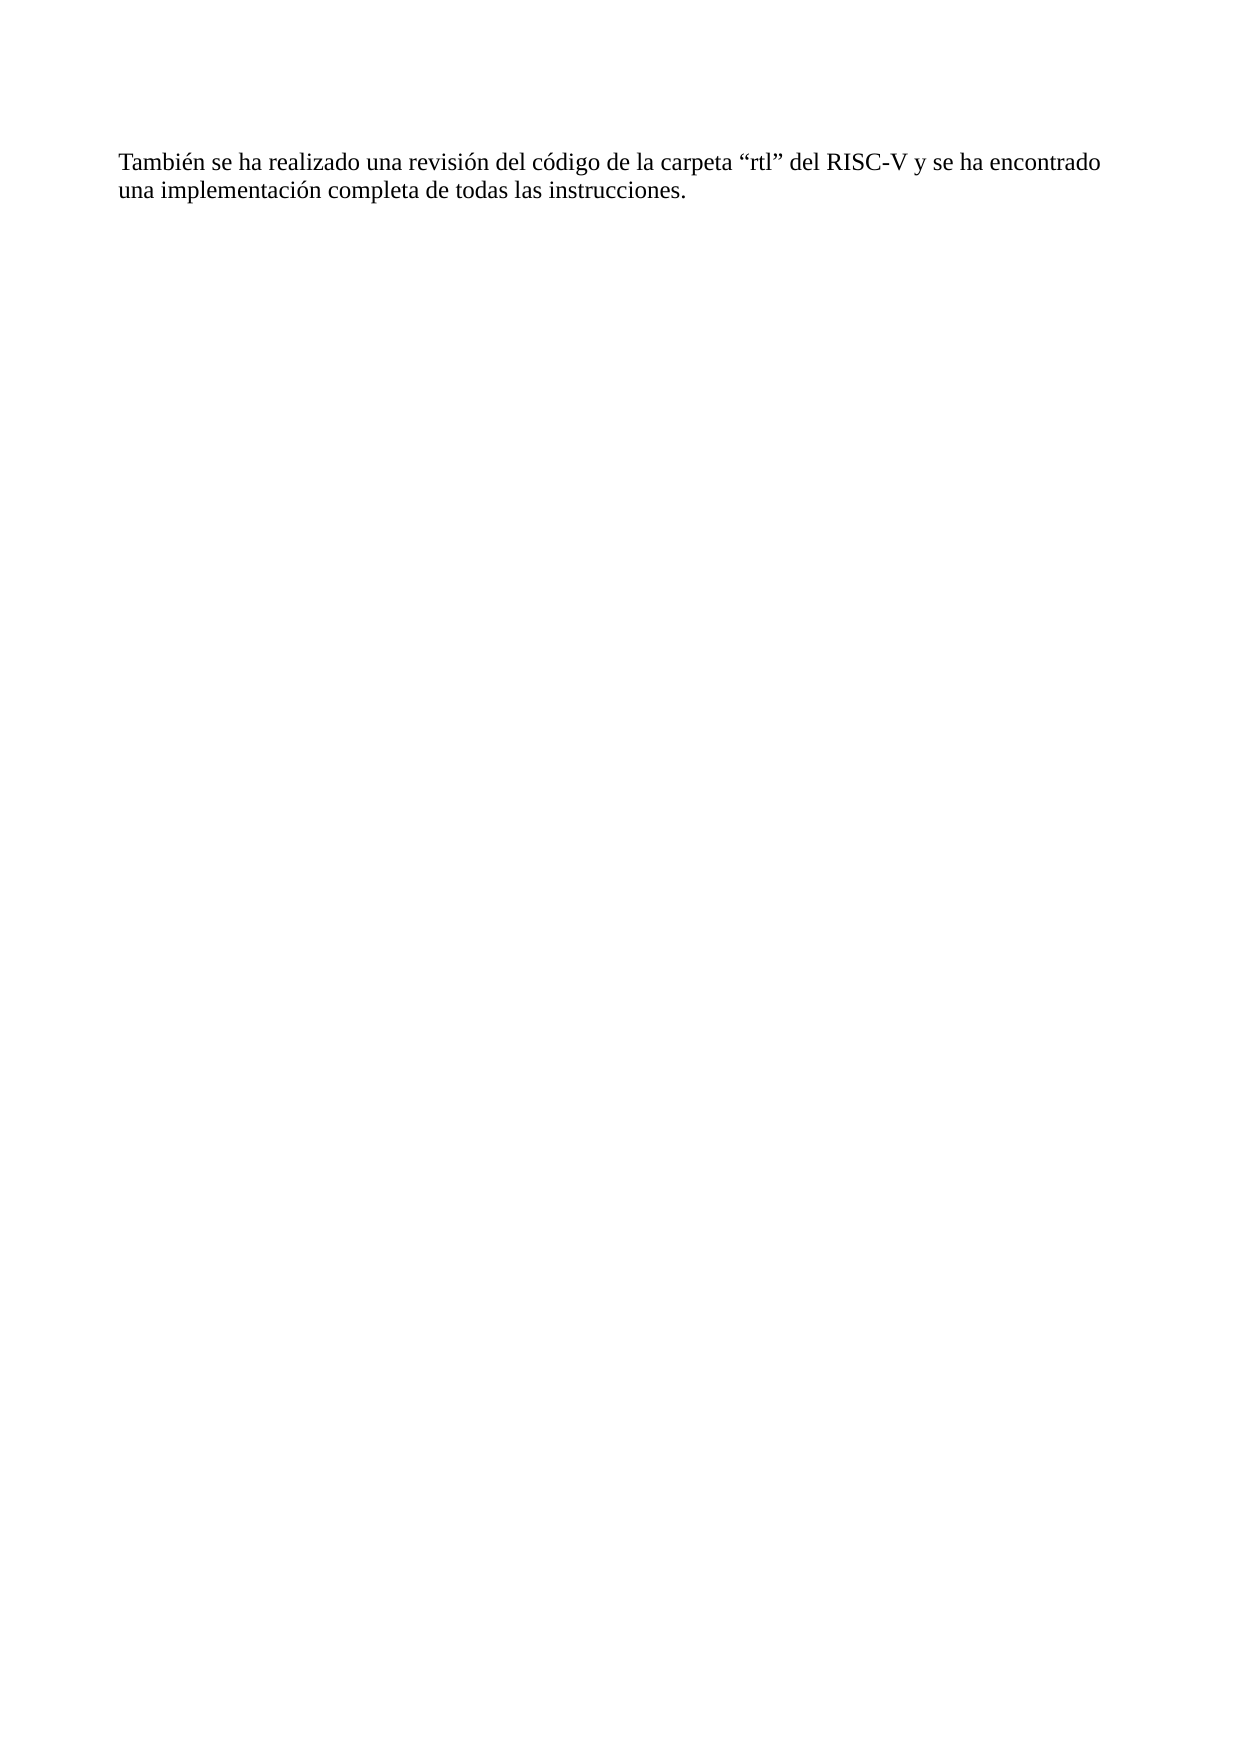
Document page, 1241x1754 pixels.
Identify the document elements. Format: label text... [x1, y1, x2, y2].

text También se ha realizado una revisión del código de la carpeta “rtl” del RISC-V y se ha encontrado una implementación completa de todas las instrucciones. [118, 147, 1122, 204]
